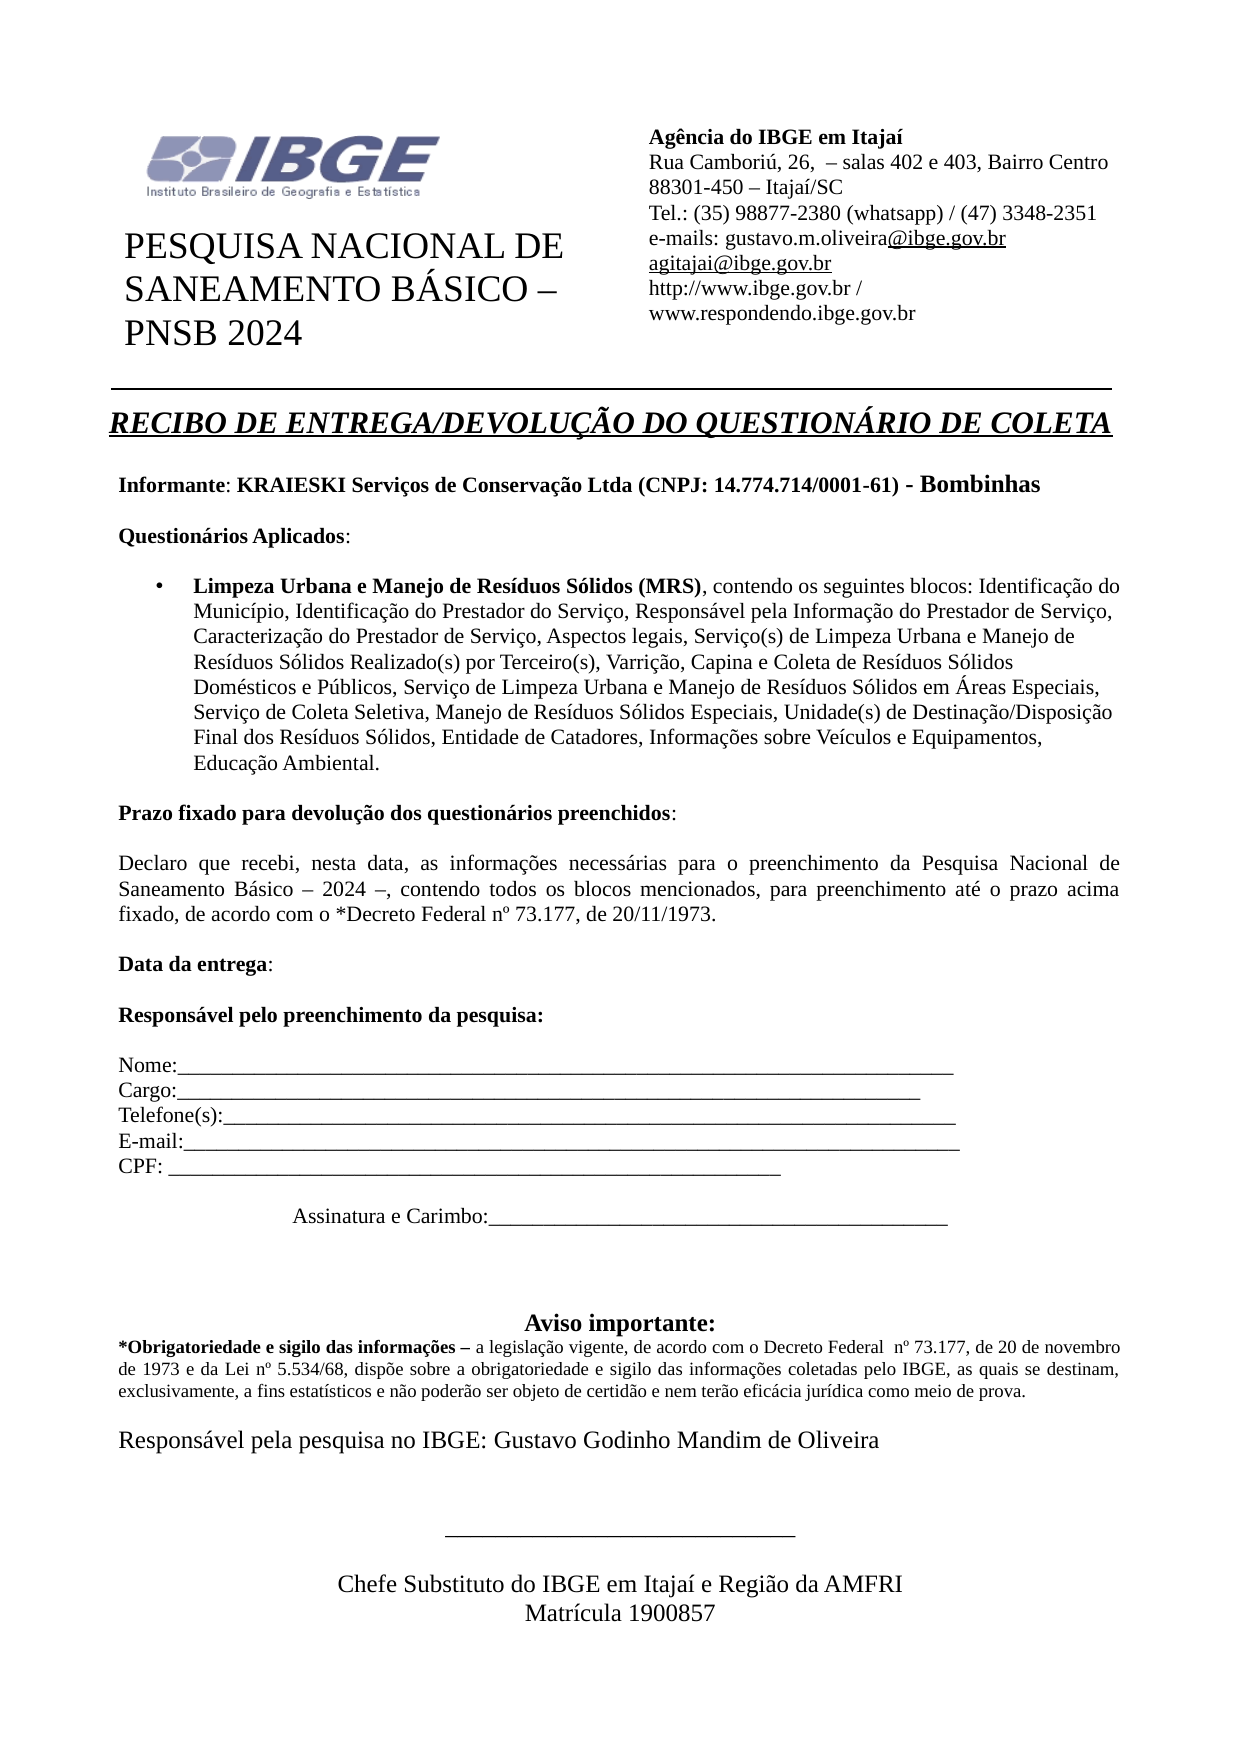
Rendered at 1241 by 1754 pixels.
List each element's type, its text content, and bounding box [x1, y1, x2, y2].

text Prazo fixado para devolução dos questionários preenchidos: [118, 800, 1122, 825]
text RECIBO DE ENTREGA/DEVOLUÇÃO DO QUESTIONÁRIO DE COLETA [99, 404, 1122, 440]
text *Obrigatoriedade e sigilo das informações – a legislação vigente, de acordo com o Decreto Federal nº 73.177, de 20 de novembro de 1973 e da Lei nº 5.534/68, dispõe sobre a obrigatoriedade e sigilo das informações coletadas pelo IBGE, as quais se destinam, exclusivamente, a fins estatísticos e não poderão ser objeto de certidão e nem terão eficácia jurídica como meio de prova. [118, 1336, 1122, 1401]
text Informante: KRAIESKI Serviços de Conservação Ltda (CNPJ: 14.774.714/0001‑61) - Bombinhas [118, 469, 1122, 497]
text Data da entrega: [118, 951, 1122, 976]
text E-mail:_______________________________________________________________________ [118, 1128, 1122, 1153]
list Limpeza Urbana e Manejo de Resíduos Sólidos (MRS), contendo os seguintes blocos: Identificação do Município, Identificação do Prestador do Serviço, Responsável pela Informação do Prestador de Serviço, Caracterização do Prestador de Serviço, Aspectos legais, Serviço(s) de Limpeza Urbana e Manejo de Resíduos Sólidos Realizado(s) por Terceiro(s), Varrição, Capina e Coleta de Resíduos Sólidos Domésticos e Públicos, Serviço de Limpeza Urbana e Manejo de Resíduos Sólidos em Áreas Especiais, Serviço de Coleta Seletiva, Manejo de Resíduos Sólidos Especiais, Unidade(s) de Destinação/Disposição Final dos Resíduos Sólidos, Entidade de Catadores, Informações sobre Veículos e Equipamentos, Educação Ambiental. [156, 573, 1122, 775]
text Responsável pelo preenchimento da pesquisa: [118, 1002, 1122, 1027]
text Chefe Substituto do IBGE em Itajaí e Região da AMFRI [118, 1569, 1122, 1598]
text Matrícula 1900857 [118, 1598, 1122, 1626]
text Assinatura e Carimbo:__________________________________________ [118, 1203, 1122, 1228]
text ____________________________ [118, 1511, 1122, 1540]
text Declaro que recebi, nesta data, as informações necessárias para o preenchimento da Pesquisa Nacional de Saneamento Básico – 2024 –, contendo todos os blocos mencionados, para preenchimento até o prazo acima fixado, de acordo com o *Decreto Federal nº 73.177, de 20/11/1973. [118, 850, 1122, 926]
text Nome:_______________________________________________________________________ [118, 1052, 1122, 1077]
text Questionários Aplicados: [118, 523, 1122, 548]
text Cargo:____________________________________________________________________ [118, 1077, 1122, 1102]
table_header [111, 390, 1112, 404]
text Responsável pela pesquisa no IBGE: Gustavo Godinho Mandim de Oliveira [118, 1425, 1122, 1454]
text Telefone(s):___________________________________________________________________ [118, 1102, 1122, 1128]
table_header PESQUISA NACIONAL DE SANEAMENTO BÁSICO – PNSB 2024 [118, 118, 643, 359]
text Aviso importante: [118, 1308, 1122, 1336]
table_header Agência do IBGE em Itajaí Rua Camboriú, 26, – salas 402 e 403, Bairro Centro 88301-450 – Itajaí/SC Tel.: (35) 98877-2380 (whatsapp) / (47) 3348-2351 e-mails: gustavo.m.oliveira@ibge.gov.br agitajai@ibge.gov.br http://www.ibge.gov.br / www.respondendo.ibge.gov.br [643, 118, 1122, 359]
picture [140, 132, 445, 201]
text CPF: ________________________________________________________ [118, 1153, 1122, 1178]
